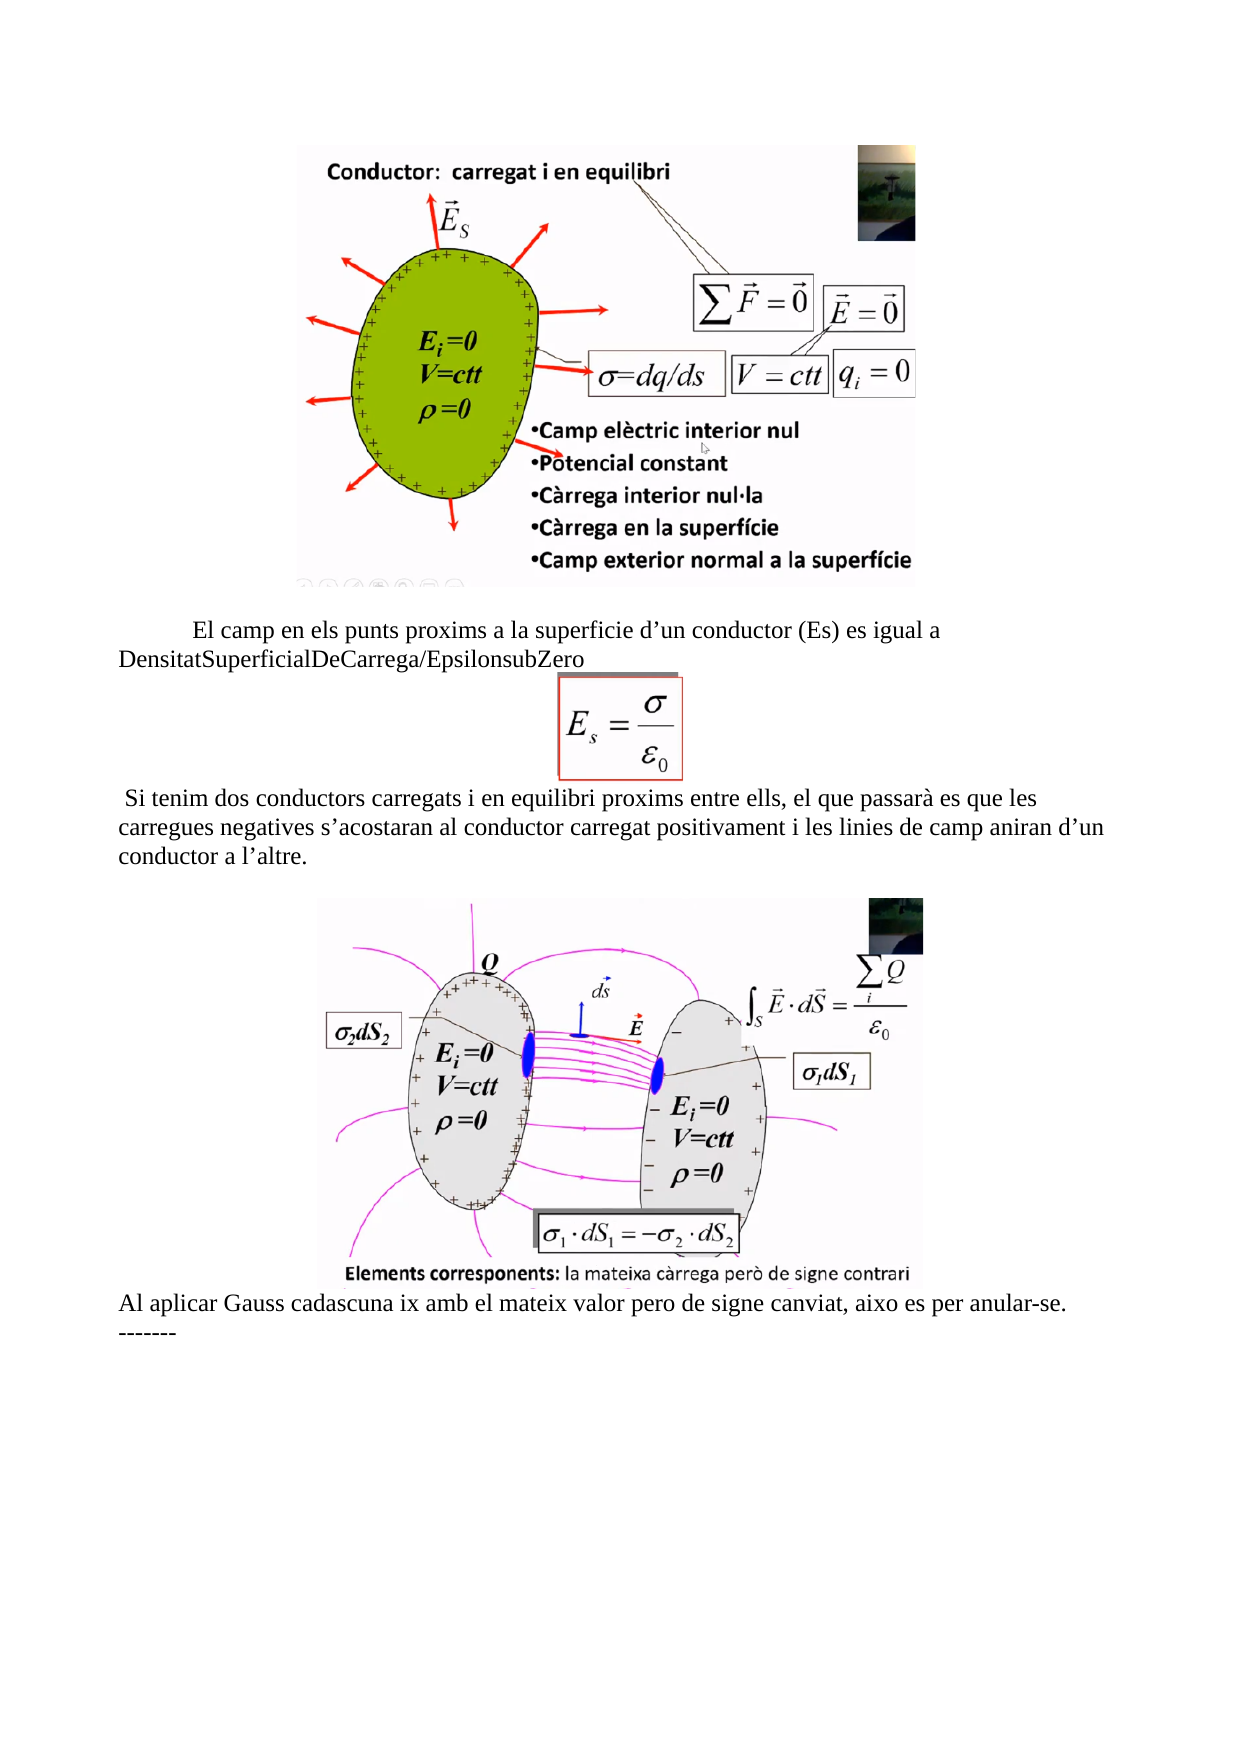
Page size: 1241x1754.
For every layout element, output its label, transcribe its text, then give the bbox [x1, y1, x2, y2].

picture [557, 672, 684, 784]
text ------- [118, 1317, 1122, 1346]
picture [317, 898, 924, 1289]
text El camp en els punts proxims a la superficie d’un conductor (Es) es igual a DensitatSuperficialDeCarrega/EpsilonsubZero [118, 615, 1122, 672]
picture [296, 145, 916, 587]
text Si tenim dos conductors carregats i en equilibri proxims entre ells, el que passarà es que les carregues negatives s’acostaran al conductor carregat positivament i les linies de camp aniran d’un conductor a l’altre. [118, 672, 1122, 869]
text Al aplicar Gauss cadascuna ix amb el mateix valor pero de signe canviat, aixo es per anular-se. [118, 898, 1122, 1317]
